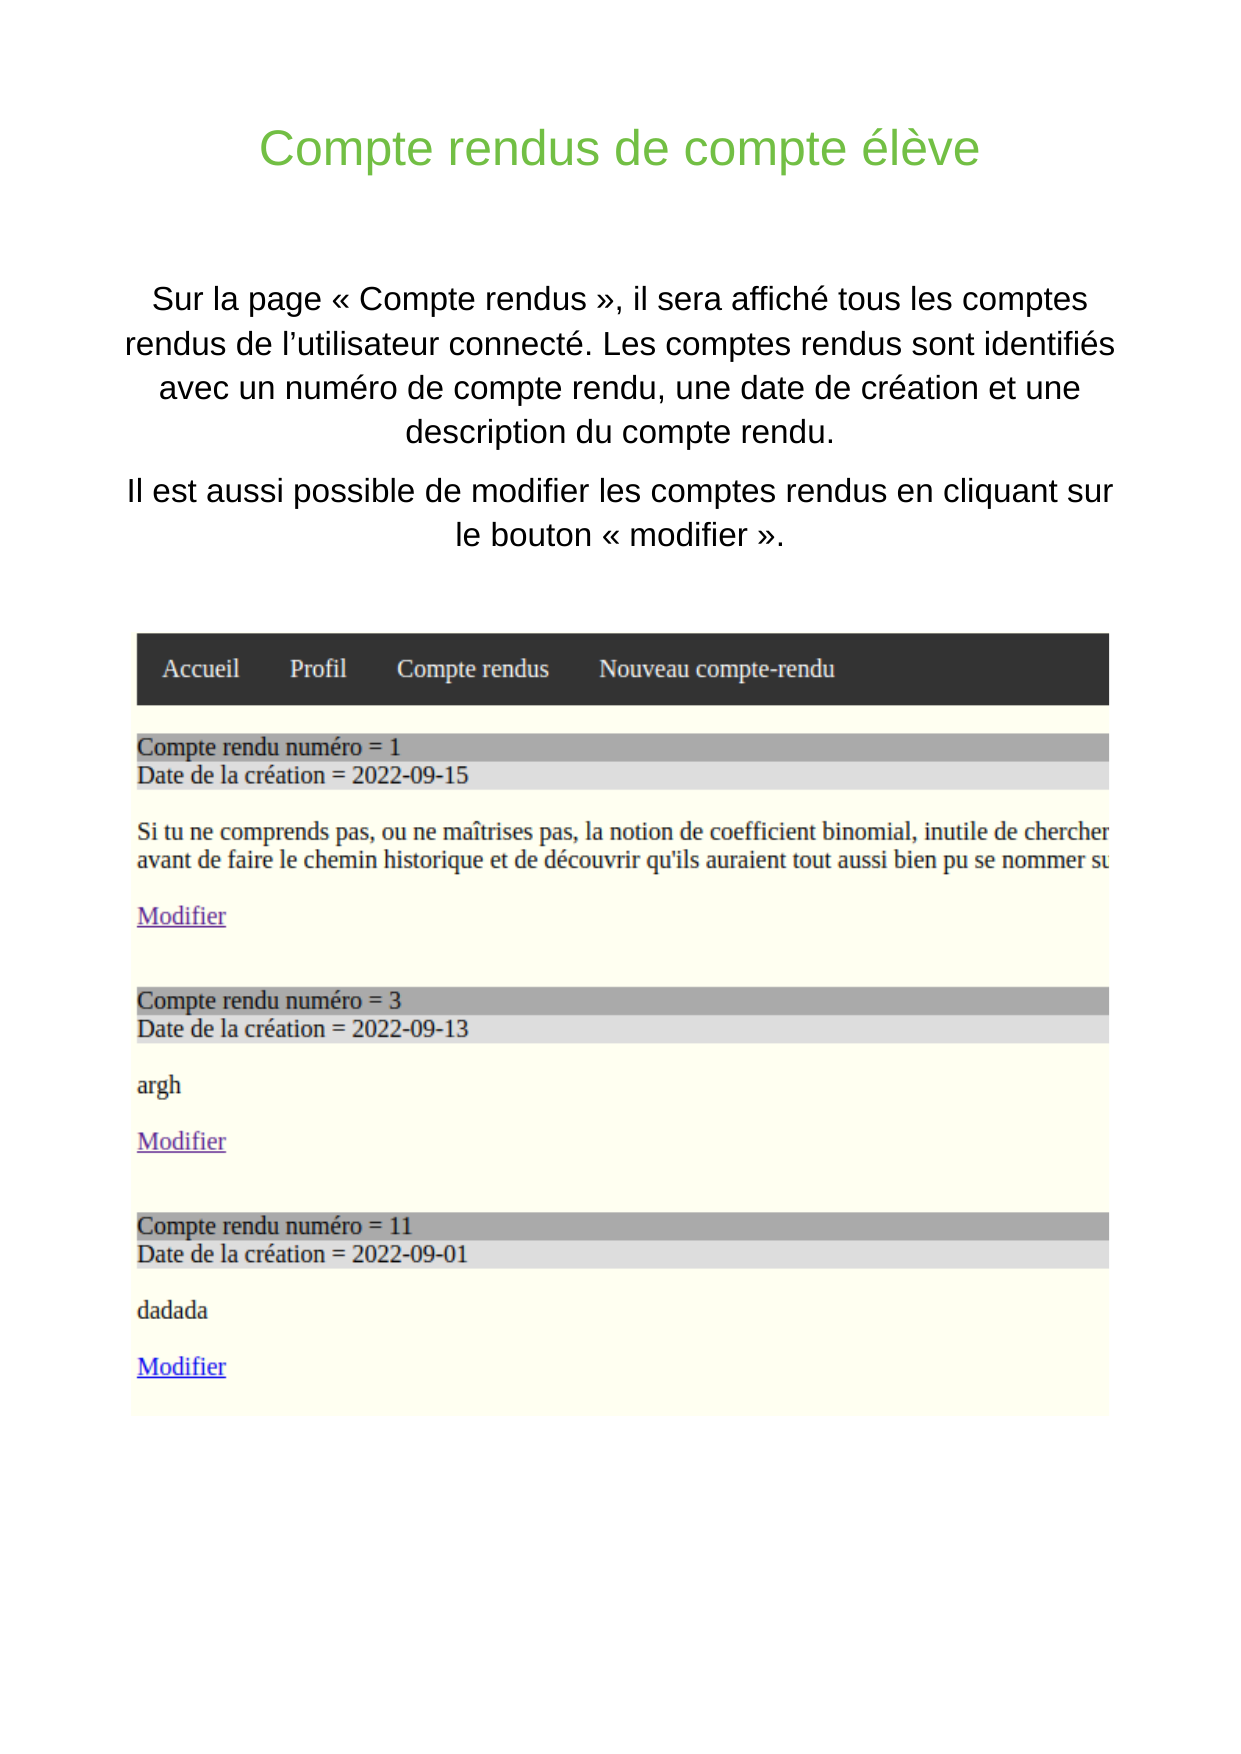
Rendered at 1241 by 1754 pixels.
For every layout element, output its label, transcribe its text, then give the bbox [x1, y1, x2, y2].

text Il est aussi possible de modifier les comptes rendus en cliquant sur le bouton « modifier ». [118, 471, 1122, 553]
picture [131, 632, 1110, 1416]
text Sur la page « Compte rendus », il sera affiché tous les comptes rendus de l’utilisateur connecté. Les comptes rendus sont identifiés avec un numéro de compte rendu, une date de création et une description du compte rendu. [118, 279, 1122, 450]
text Compte rendus de compte élève [118, 118, 1122, 176]
